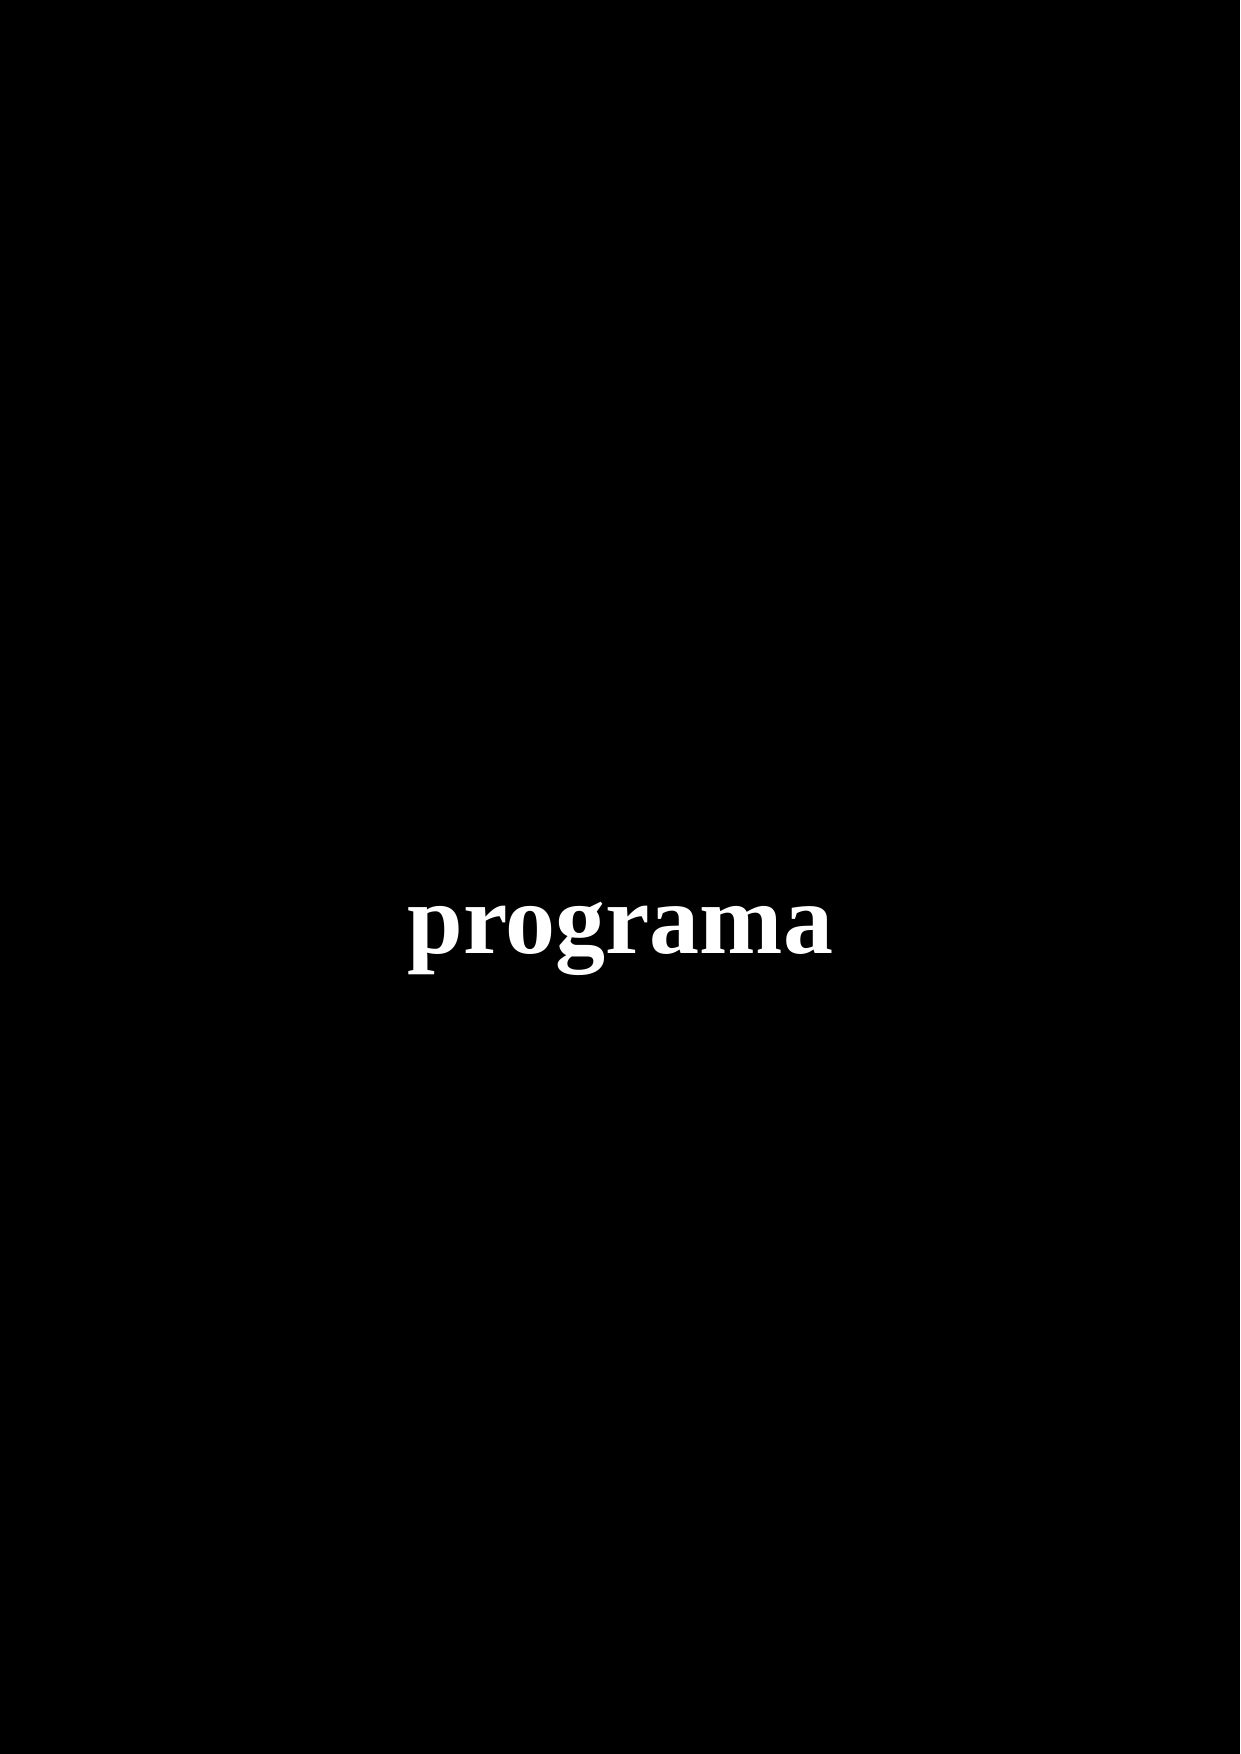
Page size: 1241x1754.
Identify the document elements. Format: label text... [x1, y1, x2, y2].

text programa [59, 861, 1181, 976]
